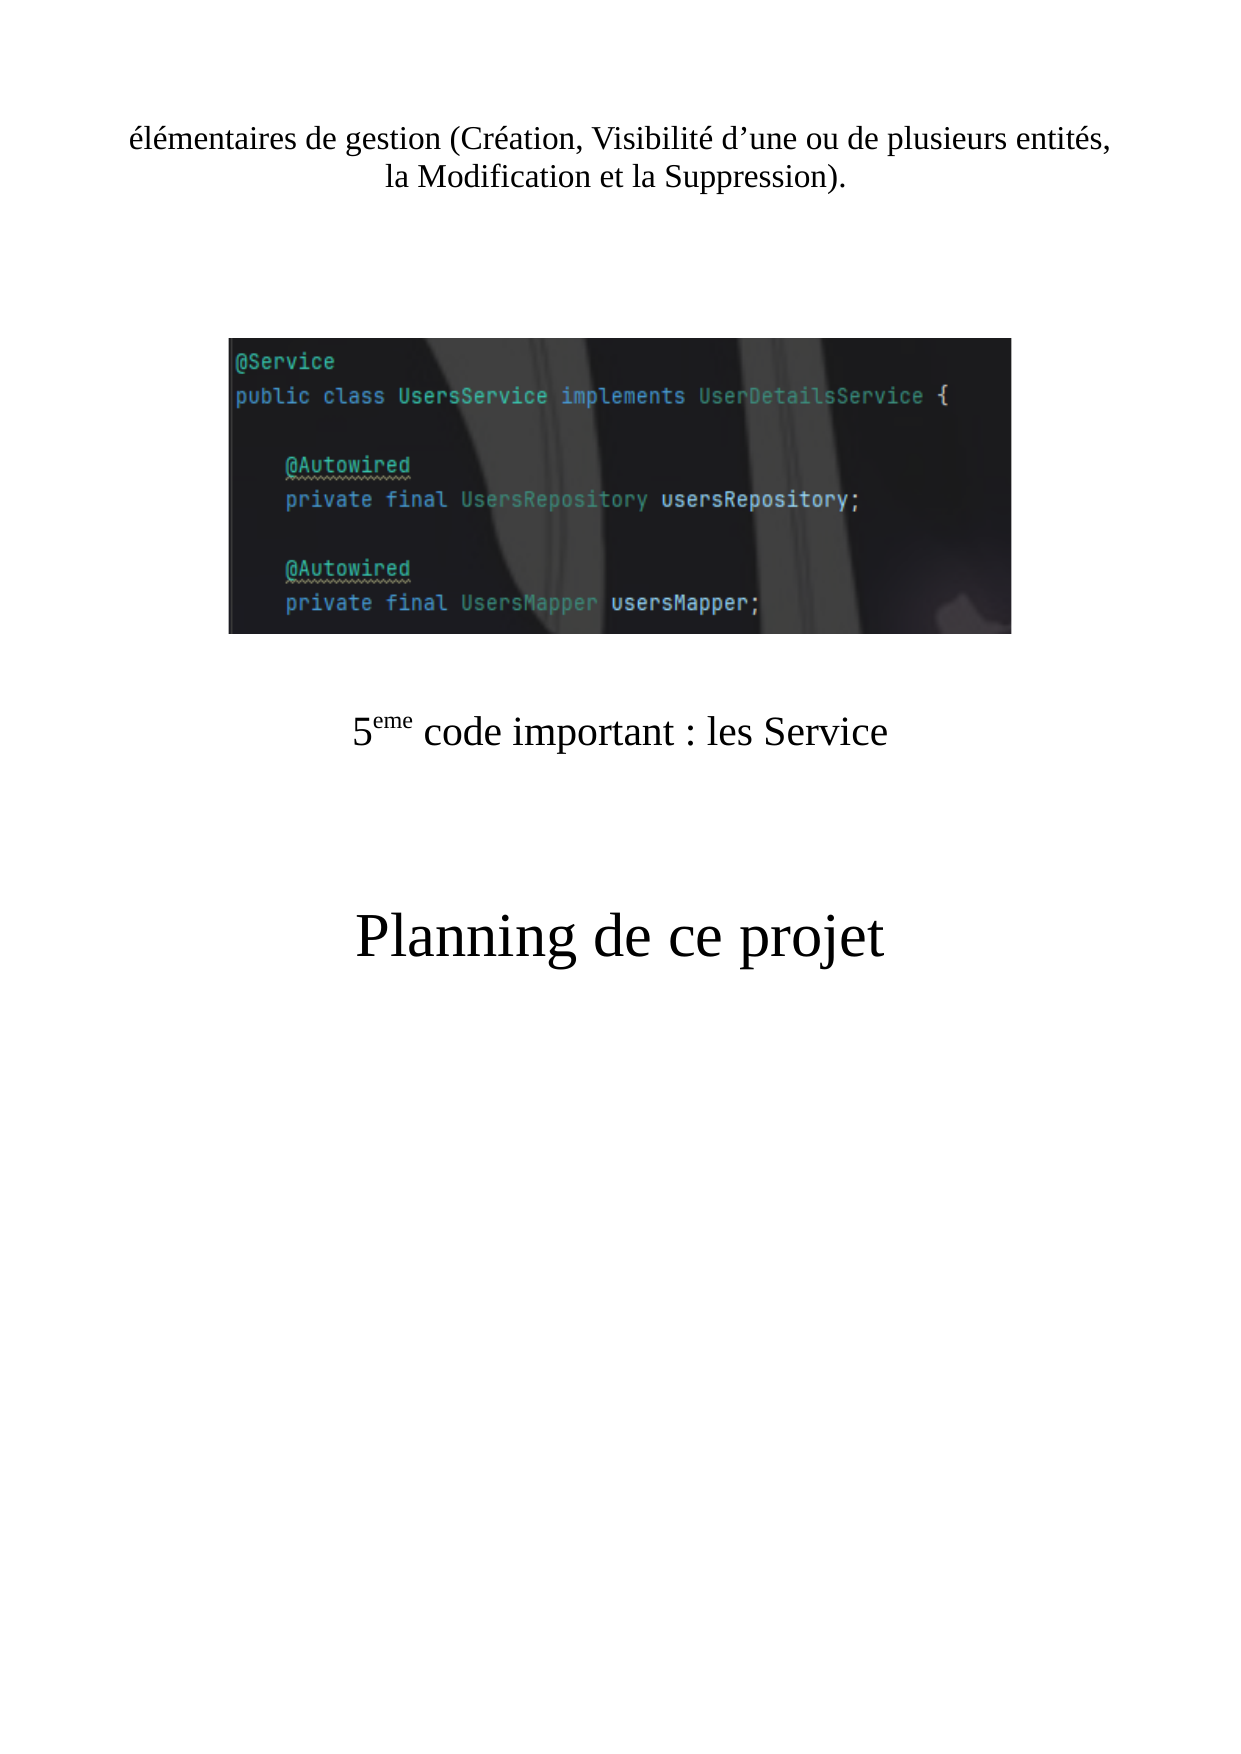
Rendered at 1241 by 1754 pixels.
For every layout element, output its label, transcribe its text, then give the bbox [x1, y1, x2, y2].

text élémentaires de gestion (Création, Visibilité d’une ou de plusieurs entités, la Modification et la Suppression). [118, 118, 1122, 195]
text Planning de ce projet [118, 898, 1122, 970]
text 5eme code important : les Service [118, 706, 1122, 754]
picture [228, 338, 1012, 634]
